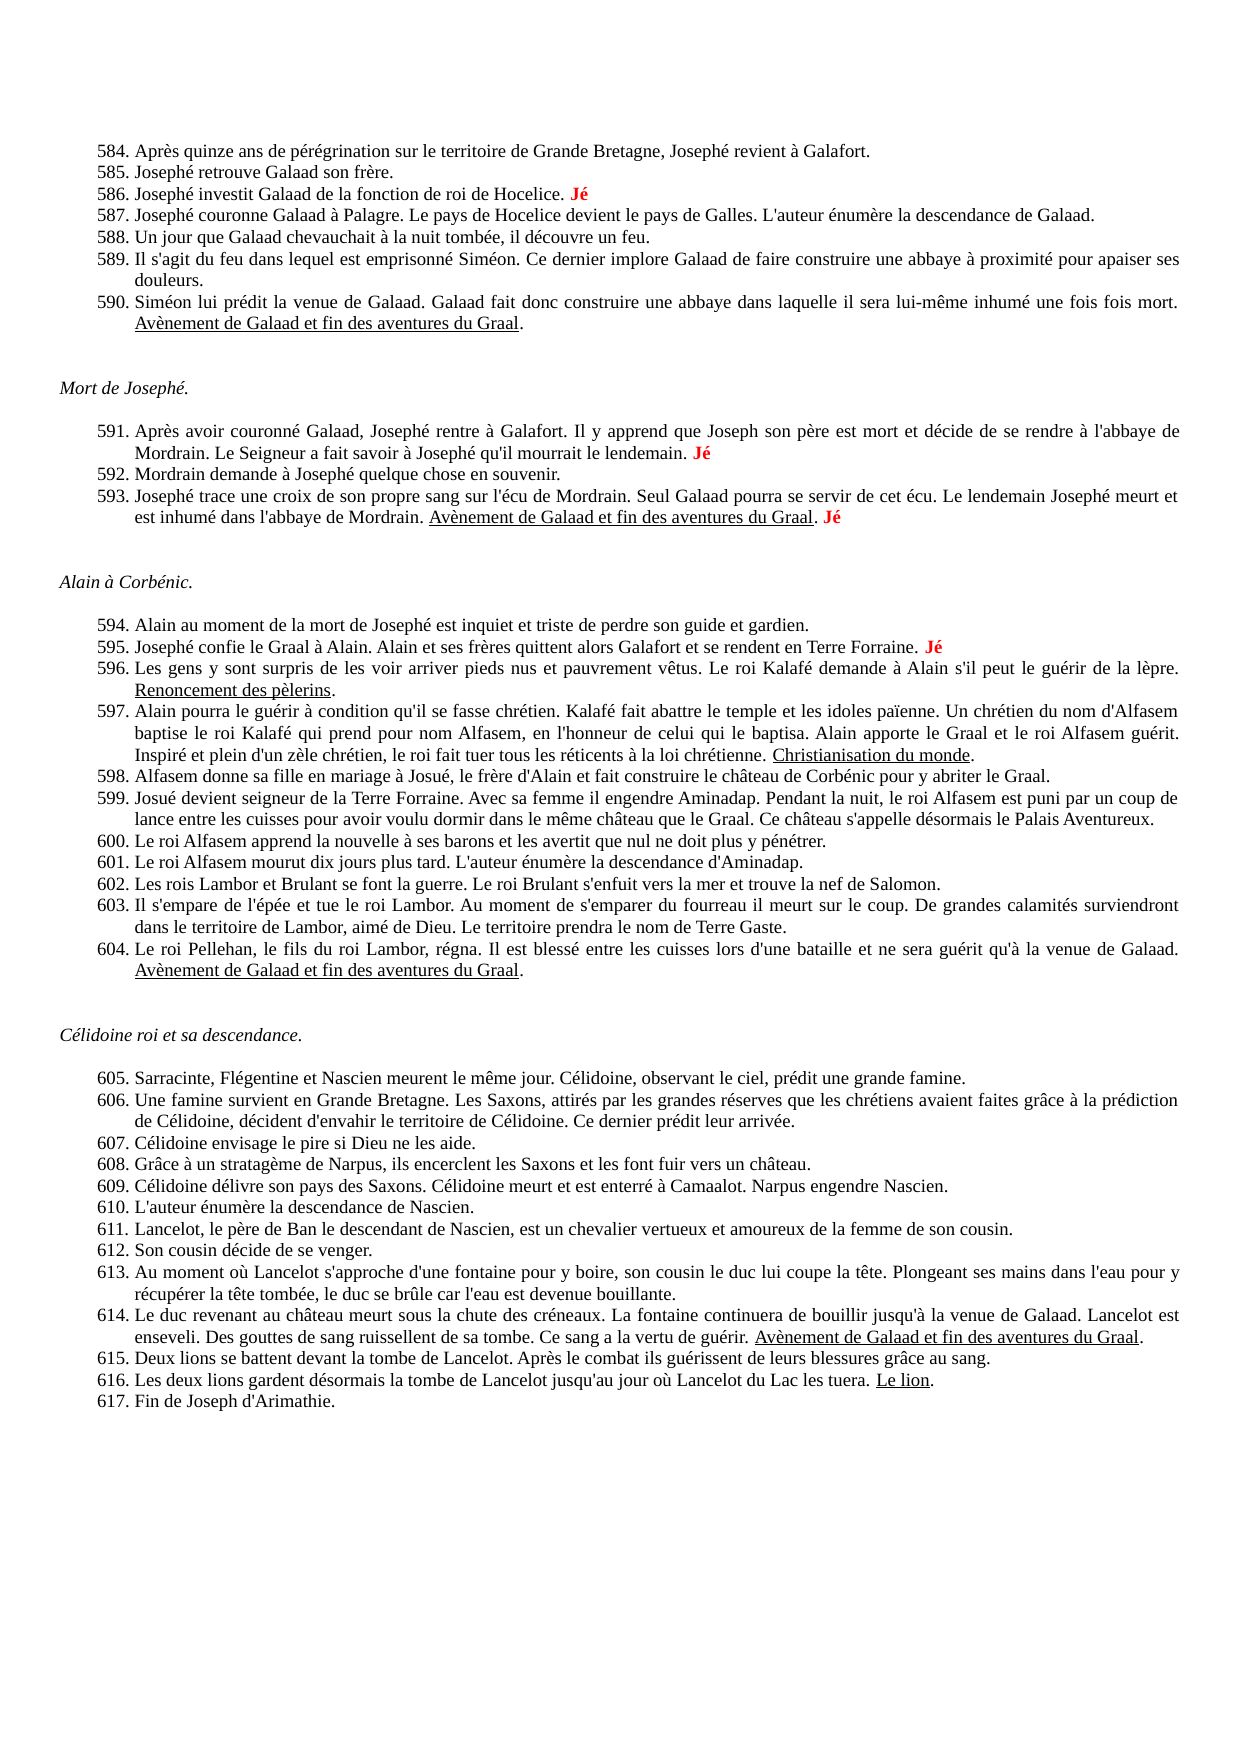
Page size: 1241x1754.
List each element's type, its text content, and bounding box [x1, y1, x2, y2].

list Le roi Alfasem apprend la nouvelle à ses barons et les avertit que nul ne doit plus y pénétrer. [97, 830, 1181, 851]
list Célidoine envisage le pire si Dieu ne les aide. [97, 1132, 1181, 1153]
list Un jour que Galaad chevauchait à la nuit tombée, il découvre un feu. [97, 226, 1181, 247]
list Josephé investit Galaad de la fonction de roi de Hocelice. Jé [97, 183, 1181, 204]
list Le roi Pellehan, le fils du roi Lambor, régna. Il est blessé entre les cuisses lors d'une bataille et ne sera guérit qu'à la venue de Galaad. Avènement de Galaad et fin des aventures du Graal. [97, 937, 1181, 981]
list Les gens y sont surpris de les voir arriver pieds nus et pauvrement vêtus. Le roi Kalafé demande à Alain s'il peut le guérir de la lèpre. Renoncement des pèlerins. [97, 657, 1181, 700]
list Alain pourra le guérir à condition qu'il se fasse chrétien. Kalafé fait abattre le temple et les idoles païenne. Un chrétien du nom d'Alfasem baptise le roi Kalafé qui prend pour nom Alfasem, en l'honneur de celui qui le baptisa. Alain apporte le Graal et le roi Alfasem guérit. Inspiré et plein d'un zèle chrétien, le roi fait tuer tous les réticents à la loi chrétienne. Christianisation du monde. [97, 700, 1181, 765]
list Lancelot, le père de Ban le descendant de Nascien, est un chevalier vertueux et amoureux de la femme de son cousin. [97, 1218, 1181, 1239]
list Josephé trace une croix de son propre sang sur l'écu de Mordrain. Seul Galaad pourra se servir de cet écu. Le lendemain Josephé meurt et est inhumé dans l'abbaye de Mordrain. Avènement de Galaad et fin des aventures du Graal. Jé [97, 485, 1181, 528]
list Siméon lui prédit la venue de Galaad. Galaad fait donc construire une abbaye dans laquelle il sera lui-même inhumé une fois fois mort. Avènement de Galaad et fin des aventures du Graal. [97, 291, 1181, 334]
text Mort de Josephé. [59, 377, 1181, 398]
list Fin de Joseph d'Arimathie. [97, 1390, 1181, 1412]
list Les rois Lambor et Brulant se font la guerre. Le roi Brulant s'enfuit vers la mer et trouve la nef de Salomon. [97, 873, 1181, 894]
list Sarracinte, Flégentine et Nascien meurent le même jour. Célidoine, observant le ciel, prédit une grande famine. [97, 1067, 1181, 1088]
list Alfasem donne sa fille en mariage à Josué, le frère d'Alain et fait construire le château de Corbénic pour y abriter le Graal. [97, 765, 1181, 787]
list Après quinze ans de pérégrination sur le territoire de Grande Bretagne, Josephé revient à Galafort. [97, 140, 1181, 161]
list Les deux lions gardent désormais la tombe de Lancelot jusqu'au jour où Lancelot du Lac les tuera. Le lion. [97, 1369, 1181, 1390]
list Une famine survient en Grande Bretagne. Les Saxons, attirés par les grandes réserves que les chrétiens avaient faites grâce à la prédiction de Célidoine, décident d'envahir le territoire de Célidoine. Ce dernier prédit leur arrivée. [97, 1088, 1181, 1132]
text Alain à Corbénic. [59, 571, 1181, 592]
list Il s'agit du feu dans lequel est emprisonné Siméon. Ce dernier implore Galaad de faire construire une abbaye à proximité pour apaiser ses douleurs. [97, 247, 1181, 291]
list Le duc revenant au château meurt sous la chute des créneaux. La fontaine continuera de bouillir jusqu'à la venue de Galaad. Lancelot est enseveli. Des gouttes de sang ruissellent de sa tombe. Ce sang a la vertu de guérir. Avènement de Galaad et fin des aventures du Graal. [97, 1304, 1181, 1347]
list Mordrain demande à Josephé quelque chose en souvenir. [97, 463, 1181, 485]
list Le roi Alfasem mourut dix jours plus tard. L'auteur énumère la descendance d'Aminadap. [97, 851, 1181, 873]
list Alain au moment de la mort de Josephé est inquiet et triste de perdre son guide et gardien. [97, 614, 1181, 636]
list Josephé retrouve Galaad son frère. [97, 161, 1181, 183]
list L'auteur énumère la descendance de Nascien. [97, 1196, 1181, 1218]
list Son cousin décide de se venger. [97, 1239, 1181, 1261]
list Après avoir couronné Galaad, Josephé rentre à Galafort. Il y apprend que Joseph son père est mort et décide de se rendre à l'abbaye de Mordrain. Le Seigneur a fait savoir à Josephé qu'il mourrait le lendemain. Jé [97, 420, 1181, 463]
list Célidoine délivre son pays des Saxons. Célidoine meurt et est enterré à Camaalot. Narpus engendre Nascien. [97, 1175, 1181, 1196]
list Josephé couronne Galaad à Palagre. Le pays de Hocelice devient le pays de Galles. L'auteur énumère la descendance de Galaad. [97, 204, 1181, 226]
list Grâce à un stratagème de Narpus, ils encerclent les Saxons et les font fuir vers un château. [97, 1153, 1181, 1175]
text Célidoine roi et sa descendance. [59, 1024, 1181, 1045]
list Josué devient seigneur de la Terre Forraine. Avec sa femme il engendre Aminadap. Pendant la nuit, le roi Alfasem est puni par un coup de lance entre les cuisses pour avoir voulu dormir dans le même château que le Graal. Ce château s'appelle désormais le Palais Aventureux. [97, 787, 1181, 830]
list Il s'empare de l'épée et tue le roi Lambor. Au moment de s'emparer du fourreau il meurt sur le coup. De grandes calamités surviendront dans le territoire de Lambor, aimé de Dieu. Le territoire prendra le nom de Terre Gaste. [97, 894, 1181, 937]
list Deux lions se battent devant la tombe de Lancelot. Après le combat ils guérissent de leurs blessures grâce au sang. [97, 1347, 1181, 1369]
list Au moment où Lancelot s'approche d'une fontaine pour y boire, son cousin le duc lui coupe la tête. Plongeant ses mains dans l'eau pour y récupérer la tête tombée, le duc se brûle car l'eau est devenue bouillante. [97, 1261, 1181, 1304]
list Josephé confie le Graal à Alain. Alain et ses frères quittent alors Galafort et se rendent en Terre Forraine. Jé [97, 636, 1181, 657]
